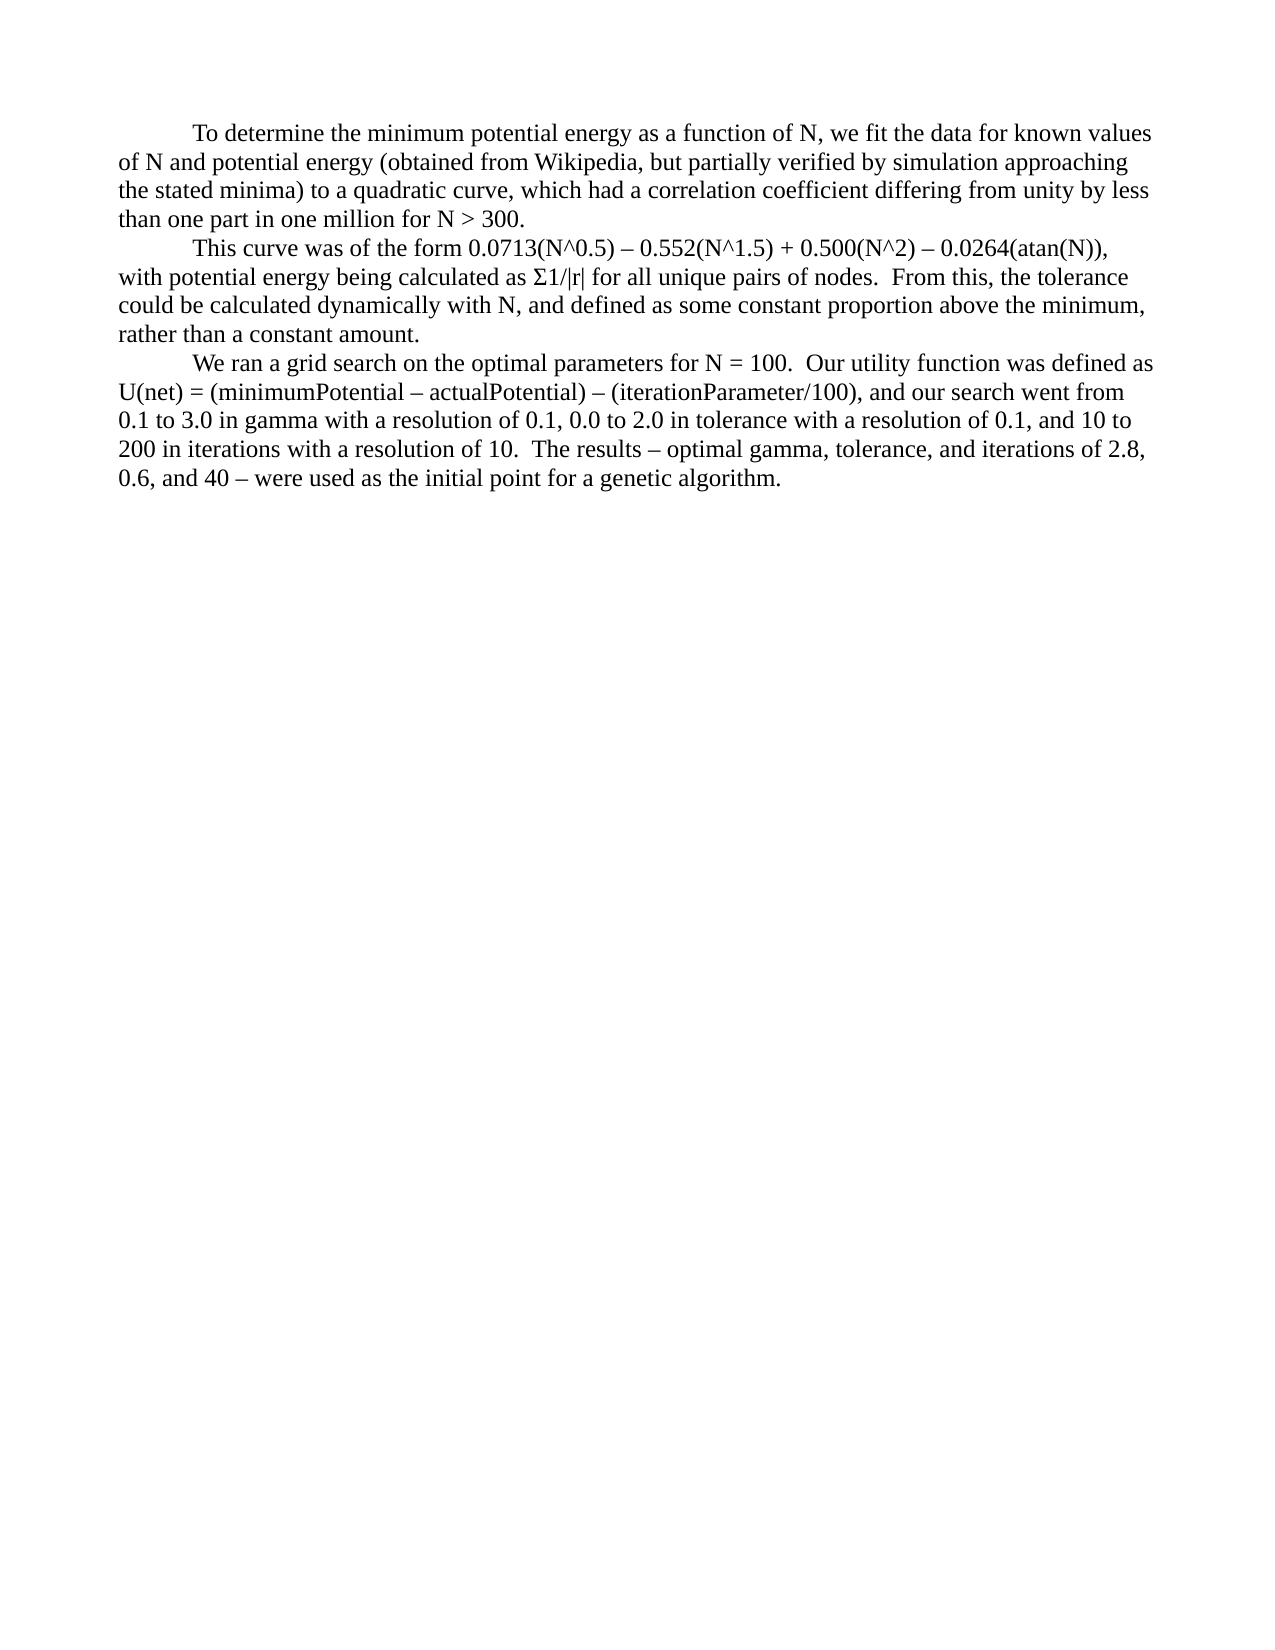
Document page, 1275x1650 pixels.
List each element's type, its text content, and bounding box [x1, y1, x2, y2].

text This curve was of the form 0.0713(N^0.5) – 0.552(N^1.5) + 0.500(N^2) – 0.0264(atan(N)), with potential energy being calculated as Σ1/|r| for all unique pairs of nodes. From this, the tolerance could be calculated dynamically with N, and defined as some constant proportion above the minimum, rather than a constant amount. [118, 233, 1157, 348]
text To determine the minimum potential energy as a function of N, we fit the data for known values of N and potential energy (obtained from Wikipedia, but partially verified by simulation approaching the stated minima) to a quadratic curve, which had a correlation coefficient differing from unity by less than one part in one million for N > 300. [118, 118, 1157, 233]
text We ran a grid search on the optimal parameters for N = 100. Our utility function was defined as U(net) = (minimumPotential – actualPotential) – (iterationParameter/100), and our search went from 0.1 to 3.0 in gamma with a resolution of 0.1, 0.0 to 2.0 in tolerance with a resolution of 0.1, and 10 to 200 in iterations with a resolution of 10. The results – optimal gamma, tolerance, and iterations of 2.8, 0.6, and 40 – were used as the initial point for a genetic algorithm. [118, 348, 1157, 492]
